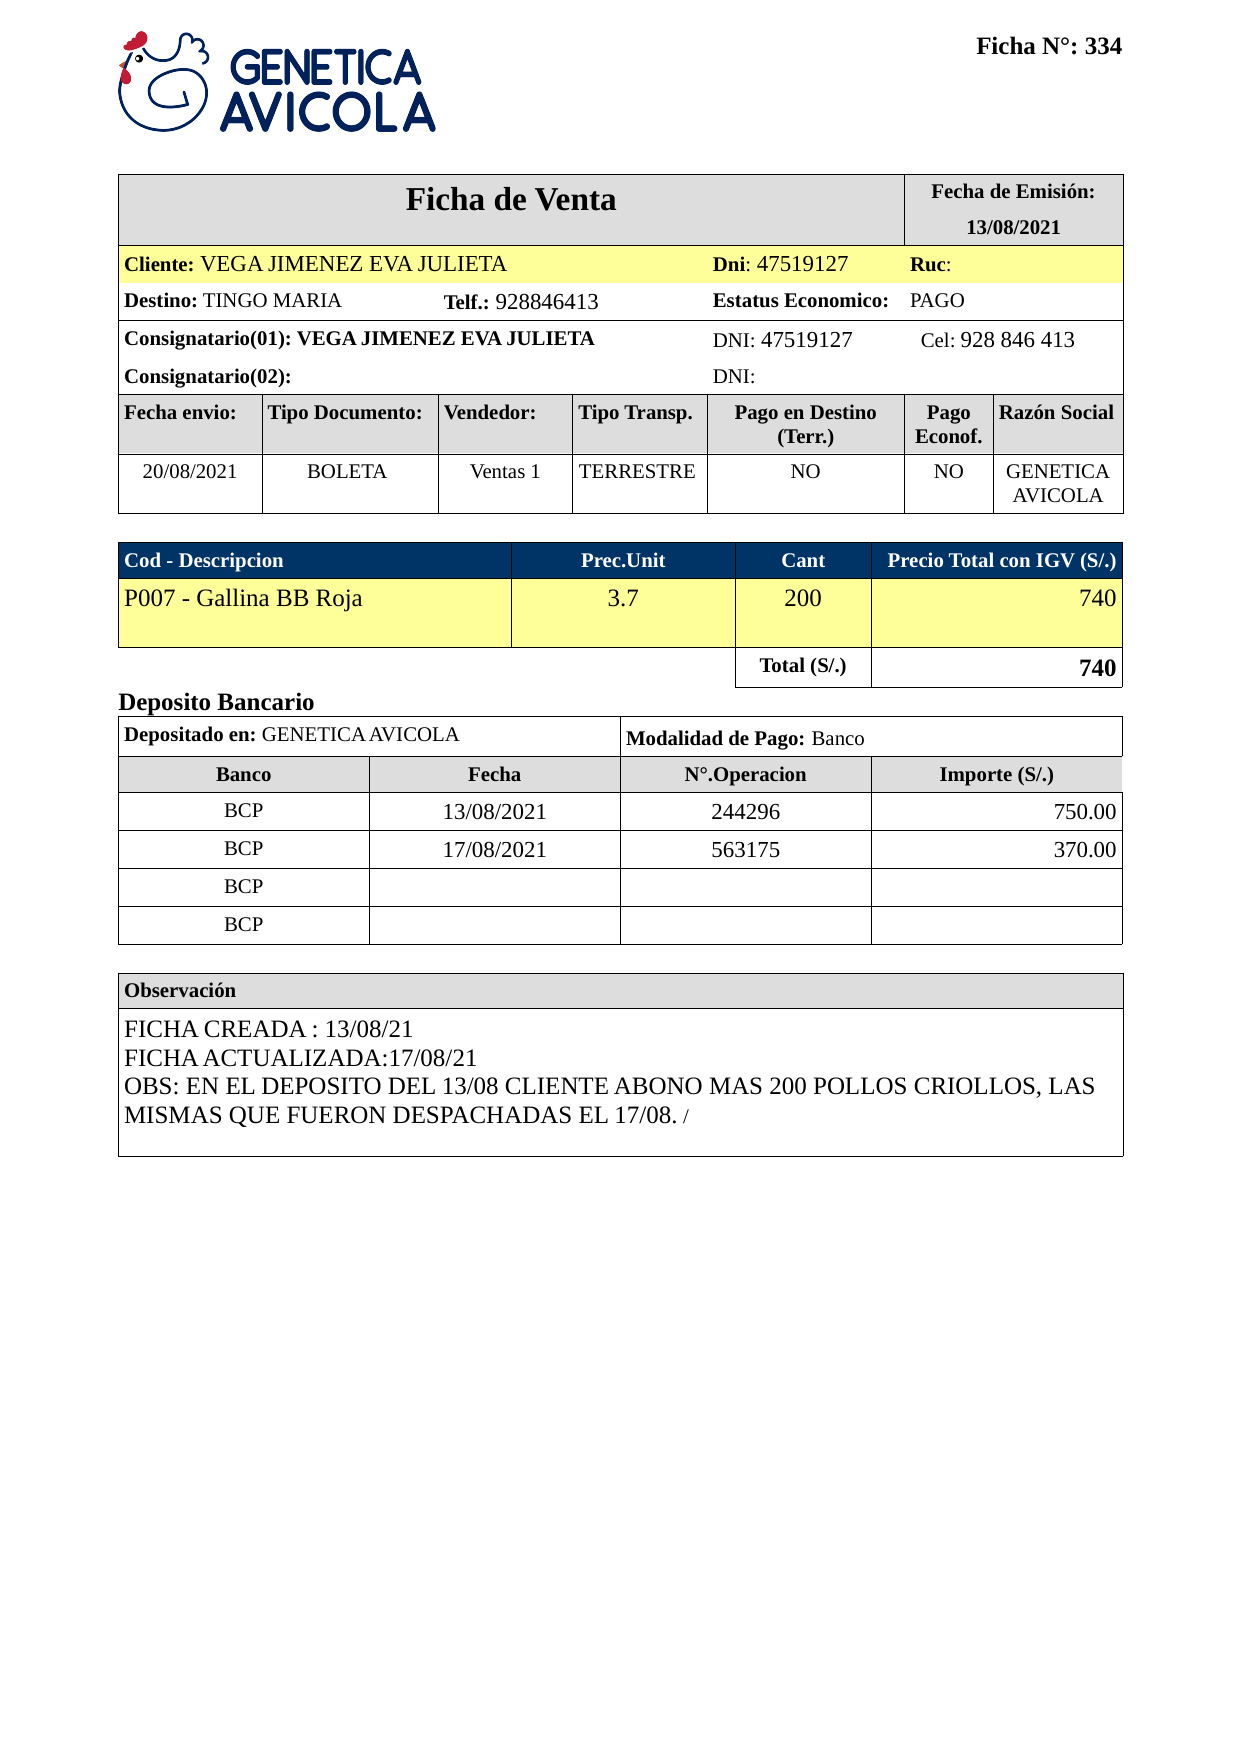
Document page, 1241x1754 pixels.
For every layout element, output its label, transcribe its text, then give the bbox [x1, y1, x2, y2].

table_cell BCP [119, 793, 369, 830]
table_cell Pago en Destino (Terr.) [708, 395, 904, 453]
table_header Cod - Descripcion [119, 543, 511, 578]
table_cell [370, 869, 620, 906]
table_cell BCP [119, 869, 369, 906]
table_cell Vendedor: [439, 395, 572, 453]
table_cell 3.7 [512, 579, 735, 647]
table_cell P007 - Gallina BB Roja [119, 579, 511, 647]
table_cell FICHA CREADA : 13/08/21 FICHA ACTUALIZADA:17/08/21 OBS: EN EL DEPOSITO DEL 13/08 CLIENTE ABONO MAS 200 POLLOS CRIOLLOS, LAS MISMAS QUE FUERON DESPACHADAS EL 17/08. / [119, 1009, 1123, 1156]
table_cell Cliente: VEGA JIMENEZ EVA JULIETA [119, 246, 707, 283]
table_cell Total (S/.) [736, 648, 871, 687]
table_header Observación [119, 974, 1123, 1008]
table_cell N°.Operacion [621, 757, 871, 792]
table_cell Razón Social [994, 395, 1123, 453]
table_cell Tipo Transp. [573, 395, 707, 453]
table_header Depositado en: GENETICA AVICOLA [119, 717, 620, 756]
table_cell [621, 869, 871, 906]
table_cell BOLETA [263, 455, 438, 513]
table_cell Ruc: [904, 246, 1123, 283]
table_cell [872, 907, 1122, 943]
table_cell NO [905, 455, 993, 513]
table_cell 244296 [621, 793, 871, 830]
table_cell [872, 869, 1122, 906]
table_cell DNI: [707, 358, 1123, 394]
table_header Prec.Unit [512, 543, 735, 578]
table_cell Banco [119, 757, 369, 792]
table_cell Destino: TINGO MARIA [119, 283, 438, 320]
text Deposito Bancario [118, 687, 1122, 716]
table_cell Cel: 928 846 413 [915, 321, 1123, 358]
table_cell Dni: 47519127 [707, 246, 904, 283]
table_cell 20/08/2021 [119, 455, 262, 513]
table_cell Tipo Documento: [263, 395, 438, 453]
table_cell [370, 907, 620, 943]
picture [118, 31, 436, 132]
table_cell [511, 648, 735, 687]
table_cell 740 [872, 579, 1122, 647]
table_cell 200 [736, 579, 871, 647]
table_header Precio Total con IGV (S/.) [872, 543, 1122, 578]
table_cell Consignatario(01): VEGA JIMENEZ EVA JULIETA [119, 321, 707, 358]
table_cell 13/08/2021 [905, 209, 1123, 245]
table_cell BCP [119, 907, 369, 943]
table_cell Estatus Economico: [707, 283, 904, 320]
table_header Cant [736, 543, 871, 578]
table_cell [621, 907, 871, 943]
table_cell 740 [872, 648, 1122, 687]
table_cell 17/08/2021 [370, 831, 620, 868]
table_cell Telf.: 928846413 [438, 283, 707, 320]
table_cell PAGO [904, 283, 1123, 320]
table_cell Fecha envio: [119, 395, 262, 453]
table_header Ficha de Venta [119, 175, 904, 245]
table_cell Ventas 1 [439, 455, 572, 513]
table_header Fecha de Emisión: [905, 175, 1123, 209]
table_cell [118, 648, 511, 687]
table_cell 13/08/2021 [370, 793, 620, 830]
table_cell NO [708, 455, 904, 513]
table_cell GENETICA AVICOLA [994, 455, 1123, 513]
table_header Modalidad de Pago: Banco [621, 717, 1122, 756]
table_cell Consignatario(02): [119, 358, 707, 394]
table_cell Fecha [370, 757, 620, 792]
table_cell BCP [119, 831, 369, 868]
table_cell 750.00 [872, 793, 1122, 830]
table_cell Pago Econof. [905, 395, 993, 453]
table_cell TERRESTRE [573, 455, 707, 513]
table_cell DNI: 47519127 [707, 321, 915, 358]
table_cell 563175 [621, 831, 871, 868]
table_cell Importe (S/.) [872, 757, 1122, 792]
table_cell 370.00 [872, 831, 1122, 868]
